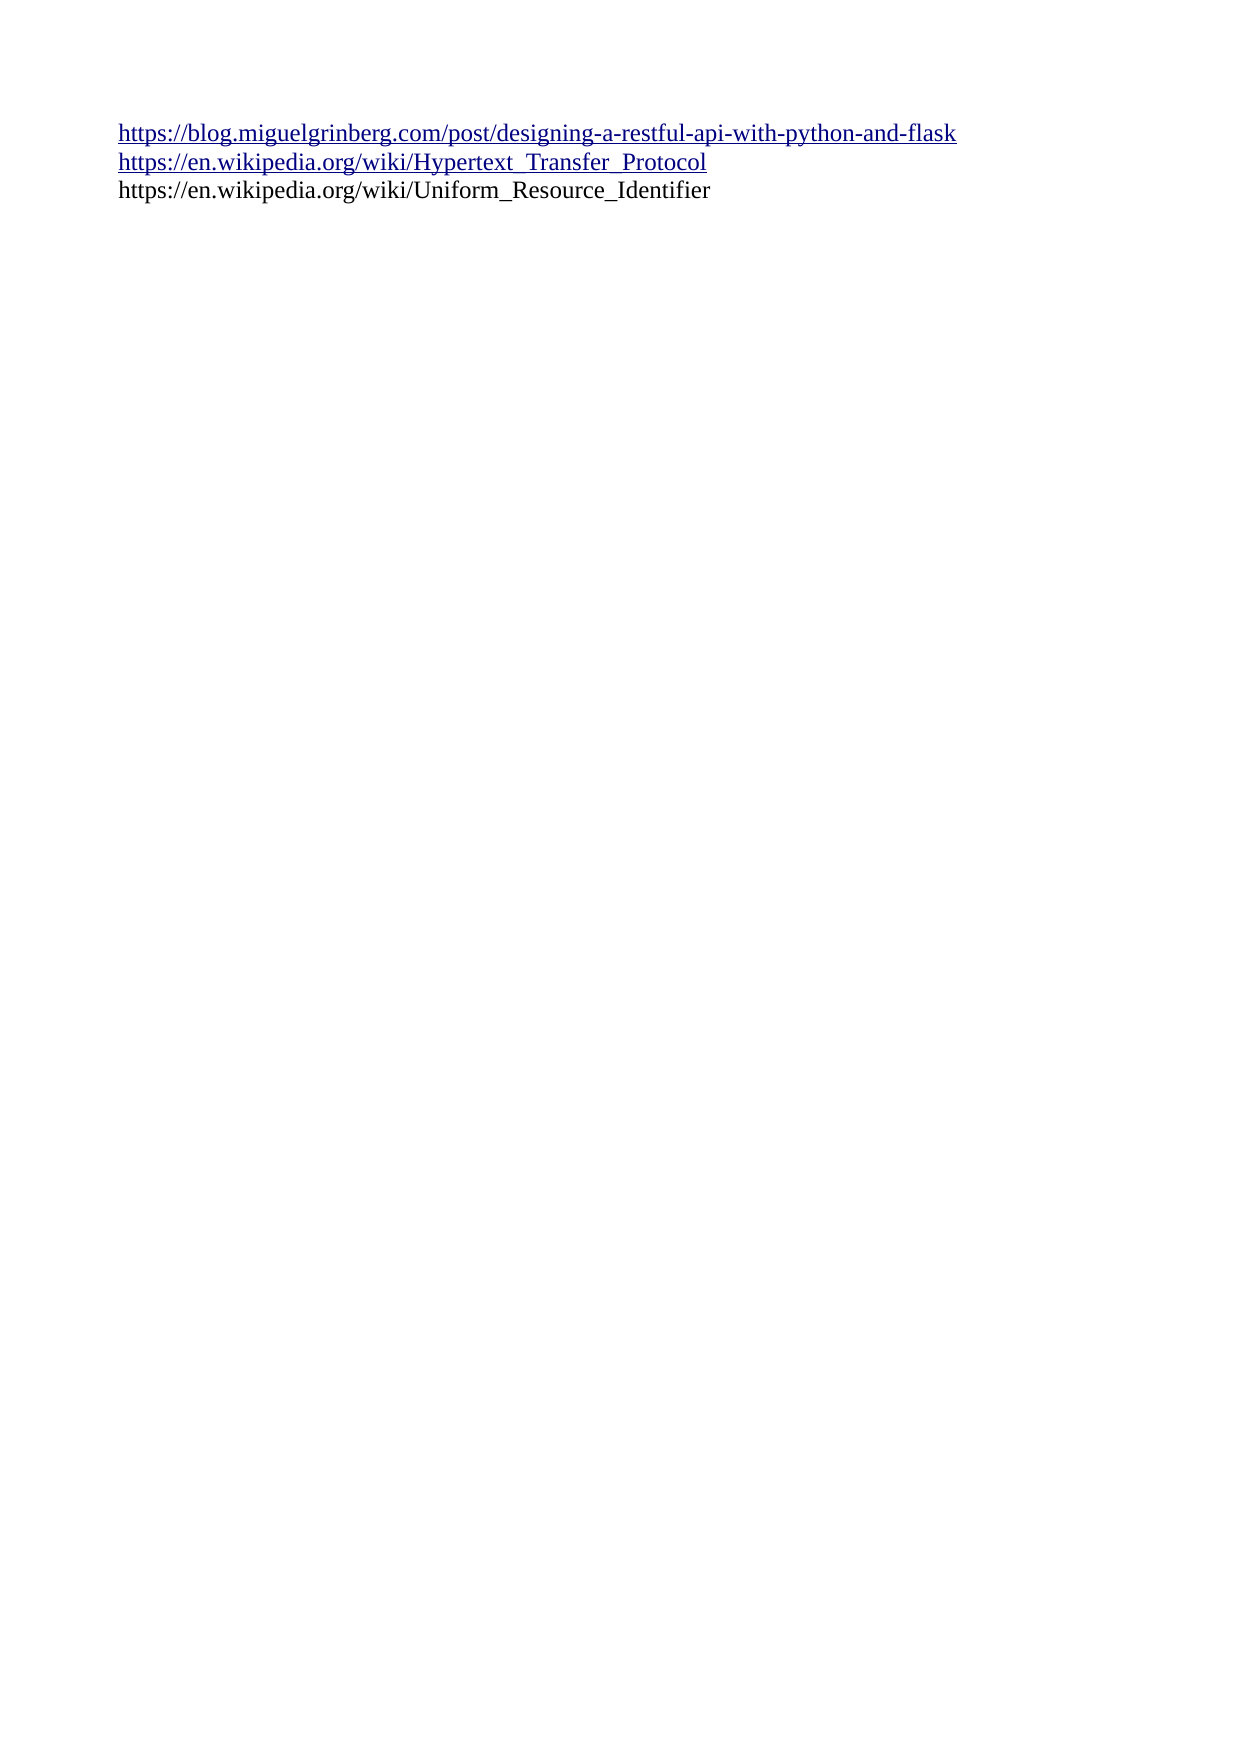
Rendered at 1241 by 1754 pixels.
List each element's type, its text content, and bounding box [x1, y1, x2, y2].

text https://en.wikipedia.org/wiki/Hypertext_Transfer_Protocol [118, 147, 1122, 176]
text https://en.wikipedia.org/wiki/Uniform_Resource_Identifier [118, 176, 1122, 204]
text https://blog.miguelgrinberg.com/post/designing-a-restful-api-with-python-and-flask [118, 118, 1122, 147]
